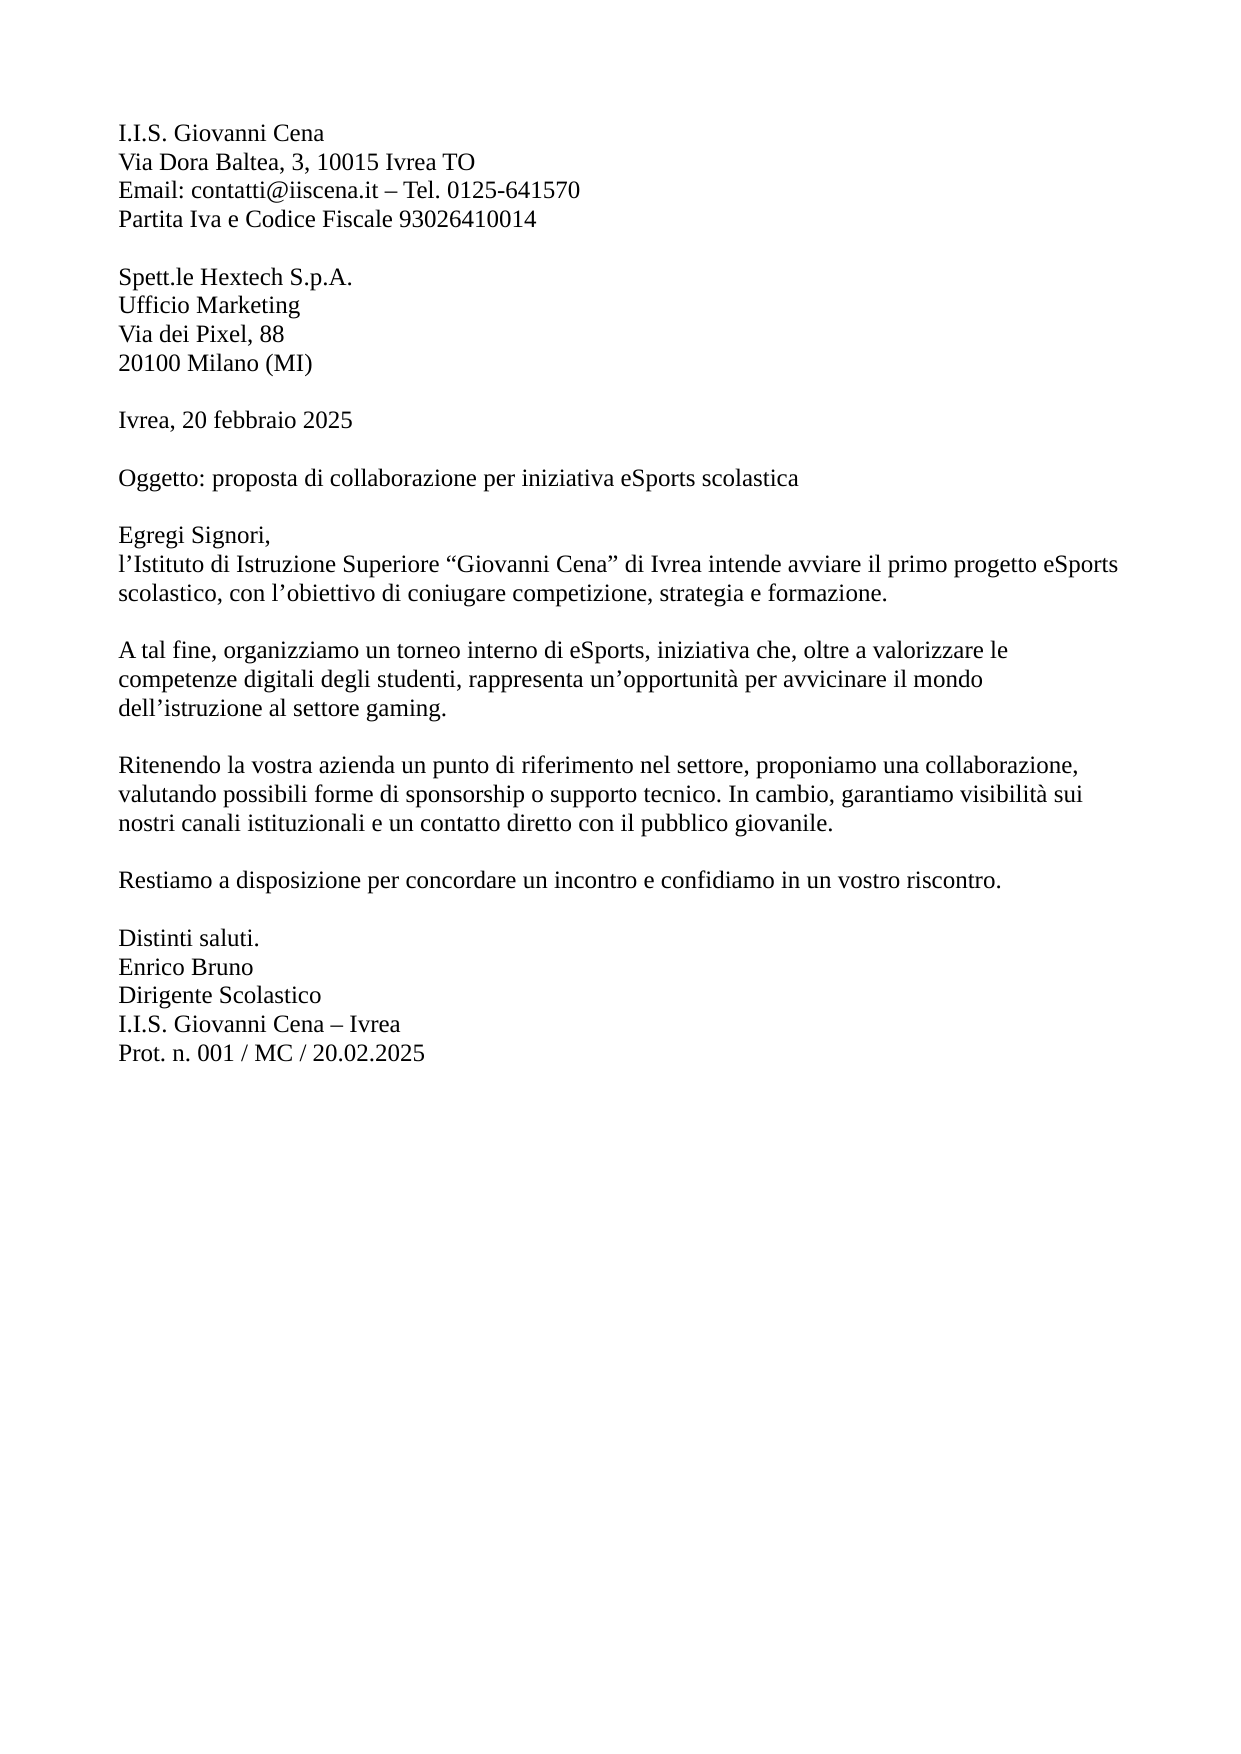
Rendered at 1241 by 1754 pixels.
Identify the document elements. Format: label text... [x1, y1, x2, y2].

text Dirigente Scolastico [118, 981, 1122, 1009]
text Oggetto: proposta di collaborazione per iniziativa eSports scolastica [118, 463, 1122, 492]
text Enrico Bruno [118, 952, 1122, 981]
text Ivrea, 20 febbraio 2025 [118, 406, 1122, 434]
text I.I.S. Giovanni Cena [118, 118, 1122, 147]
text l’Istituto di Istruzione Superiore “Giovanni Cena” di Ivrea intende avviare il primo progetto eSports scolastico, con l’obiettivo di coniugare competizione, strategia e formazione. [118, 549, 1122, 607]
text Distinti saluti. [118, 923, 1122, 952]
text Restiamo a disposizione per concordare un incontro e confidiamo in un vostro riscontro. [118, 866, 1122, 894]
text Via Dora Baltea, 3, 10015 Ivrea TO [118, 147, 1122, 176]
text Ufficio Marketing [118, 291, 1122, 319]
text Egregi Signori, [118, 521, 1122, 549]
text I.I.S. Giovanni Cena – Ivrea [118, 1009, 1122, 1038]
text Ritenendo la vostra azienda un punto di riferimento nel settore, proponiamo una collaborazione, valutando possibili forme di sponsorship o supporto tecnico. In cambio, garantiamo visibilità sui nostri canali istituzionali e un contatto diretto con il pubblico giovanile. [118, 751, 1122, 837]
text Email: contatti@iiscena.it – Tel. 0125-641570 [118, 176, 1122, 204]
text A tal fine, organizziamo un torneo interno di eSports, iniziativa che, oltre a valorizzare le competenze digitali degli studenti, rappresenta un’opportunità per avvicinare il mondo dell’istruzione al settore gaming. [118, 636, 1122, 722]
text 20100 Milano (MI) [118, 348, 1122, 377]
text Spett.le Hextech S.p.A. [118, 262, 1122, 291]
text Prot. n. 001 / MC / 20.02.2025 [118, 1038, 1122, 1067]
text Via dei Pixel, 88 [118, 319, 1122, 348]
text Partita Iva e Codice Fiscale 93026410014 [118, 204, 1122, 233]
